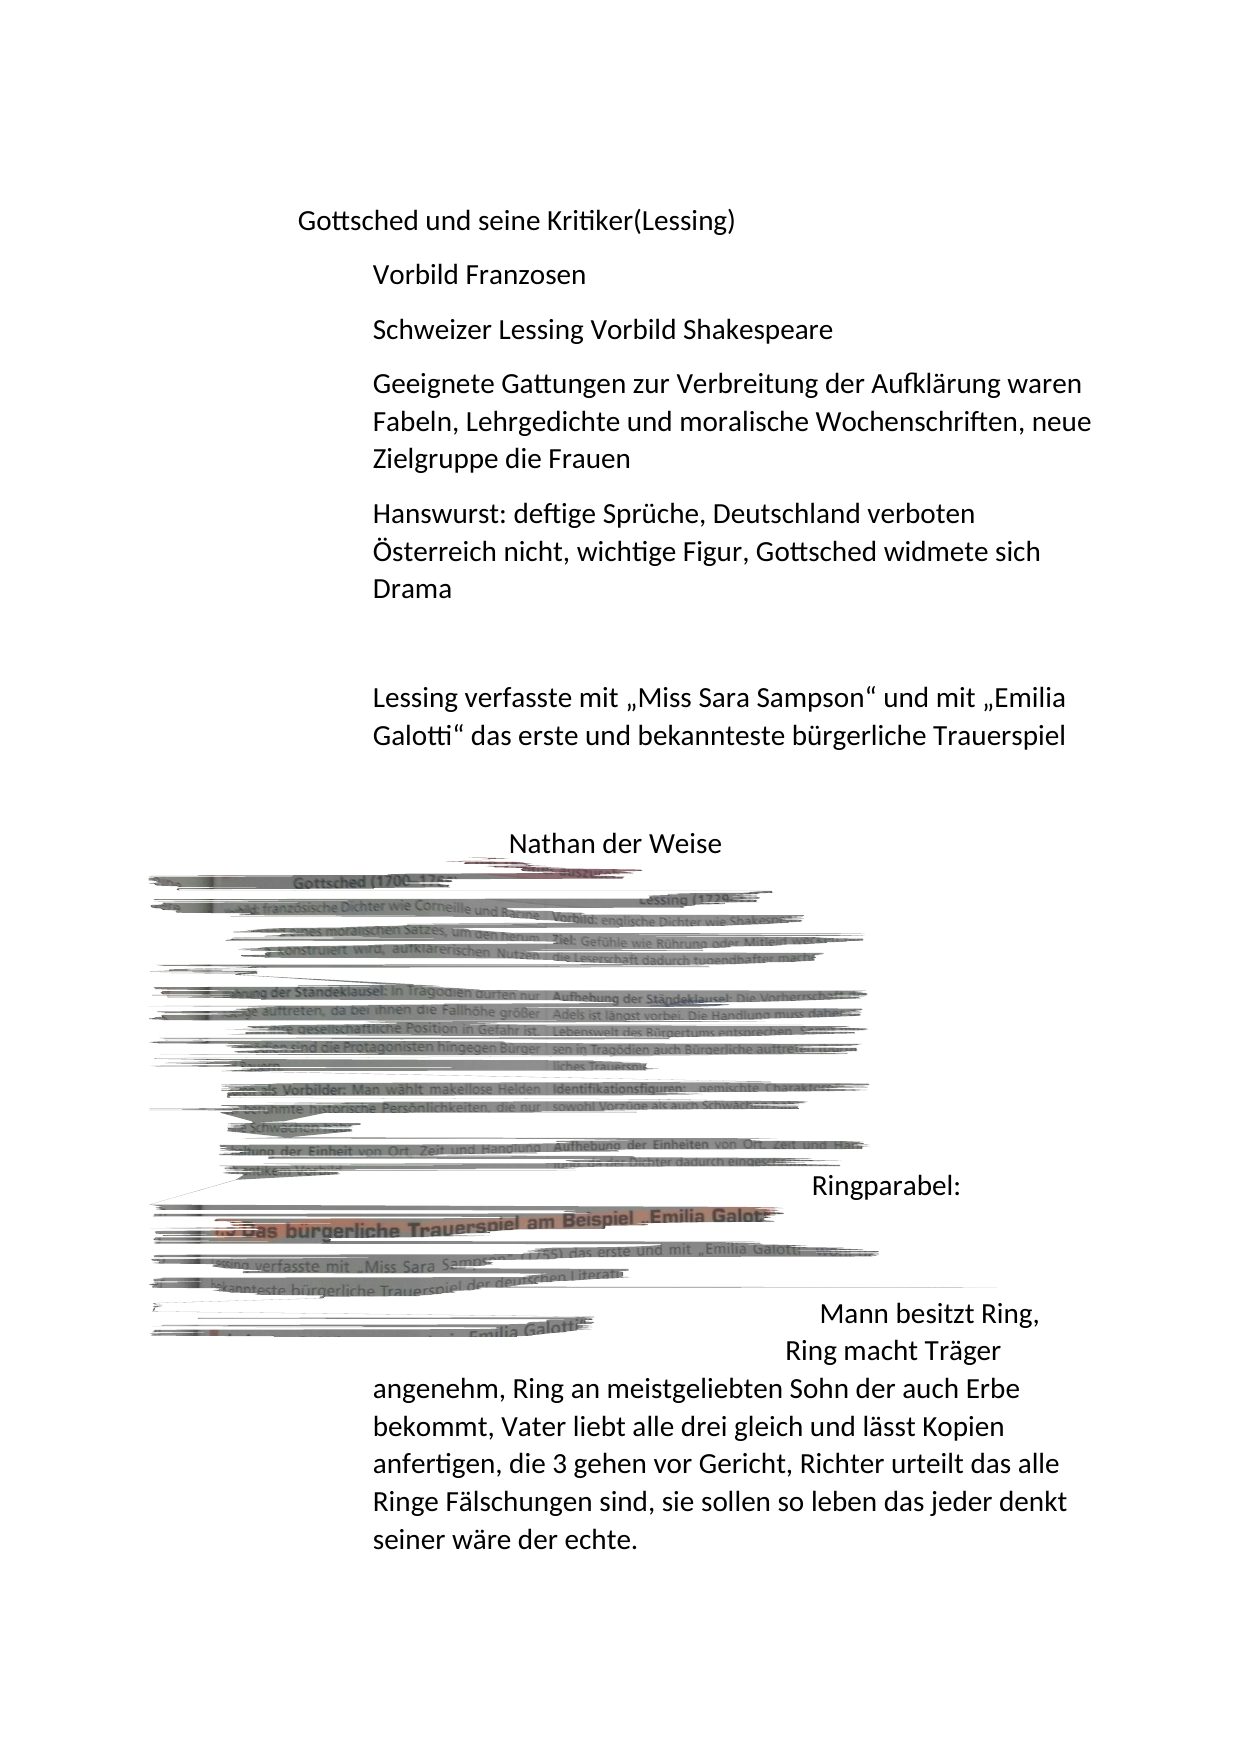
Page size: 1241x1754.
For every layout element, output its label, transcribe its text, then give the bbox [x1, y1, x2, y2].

list Gottsched und seine Kritiker(Lessing) [298, 202, 1093, 238]
list Nathan der Weise [373, 826, 1093, 861]
list Vorbild Franzosen [298, 256, 1093, 292]
list Geeignete Gattungen zur Verbreitung der Aufklärung waren Fabeln, Lehrgedichte und moralische Wochenschriften, neue Zielgruppe die Frauen [373, 365, 1093, 476]
list Mann besitzt Ring, Ring macht Träger angenehm, Ring an meistgeliebten Sohn der auch Erbe bekommt, Vater liebt alle drei gleich und lässt Kopien anfertigen, die 3 gehen vor Gericht, Richter urteilt das alle Ringe Fälschungen sind, sie sollen so leben das jeder denkt seiner wäre der echte. [373, 1221, 1093, 1557]
list Ringparabel: [373, 880, 1093, 1203]
list Hanswurst: deftige Sprüche, Deutschland verboten Österreich nicht, wichtige Figur, Gottsched widmete sich Drama [373, 495, 1093, 606]
list Schweizer Lessing Vorbild Shakespeare [298, 311, 1093, 346]
list Lessing verfasste mit „Miss Sara Sampson“ und mit „Emilia Galotti“ das erste und bekannteste bürgerliche Trauerspiel [373, 679, 1093, 752]
